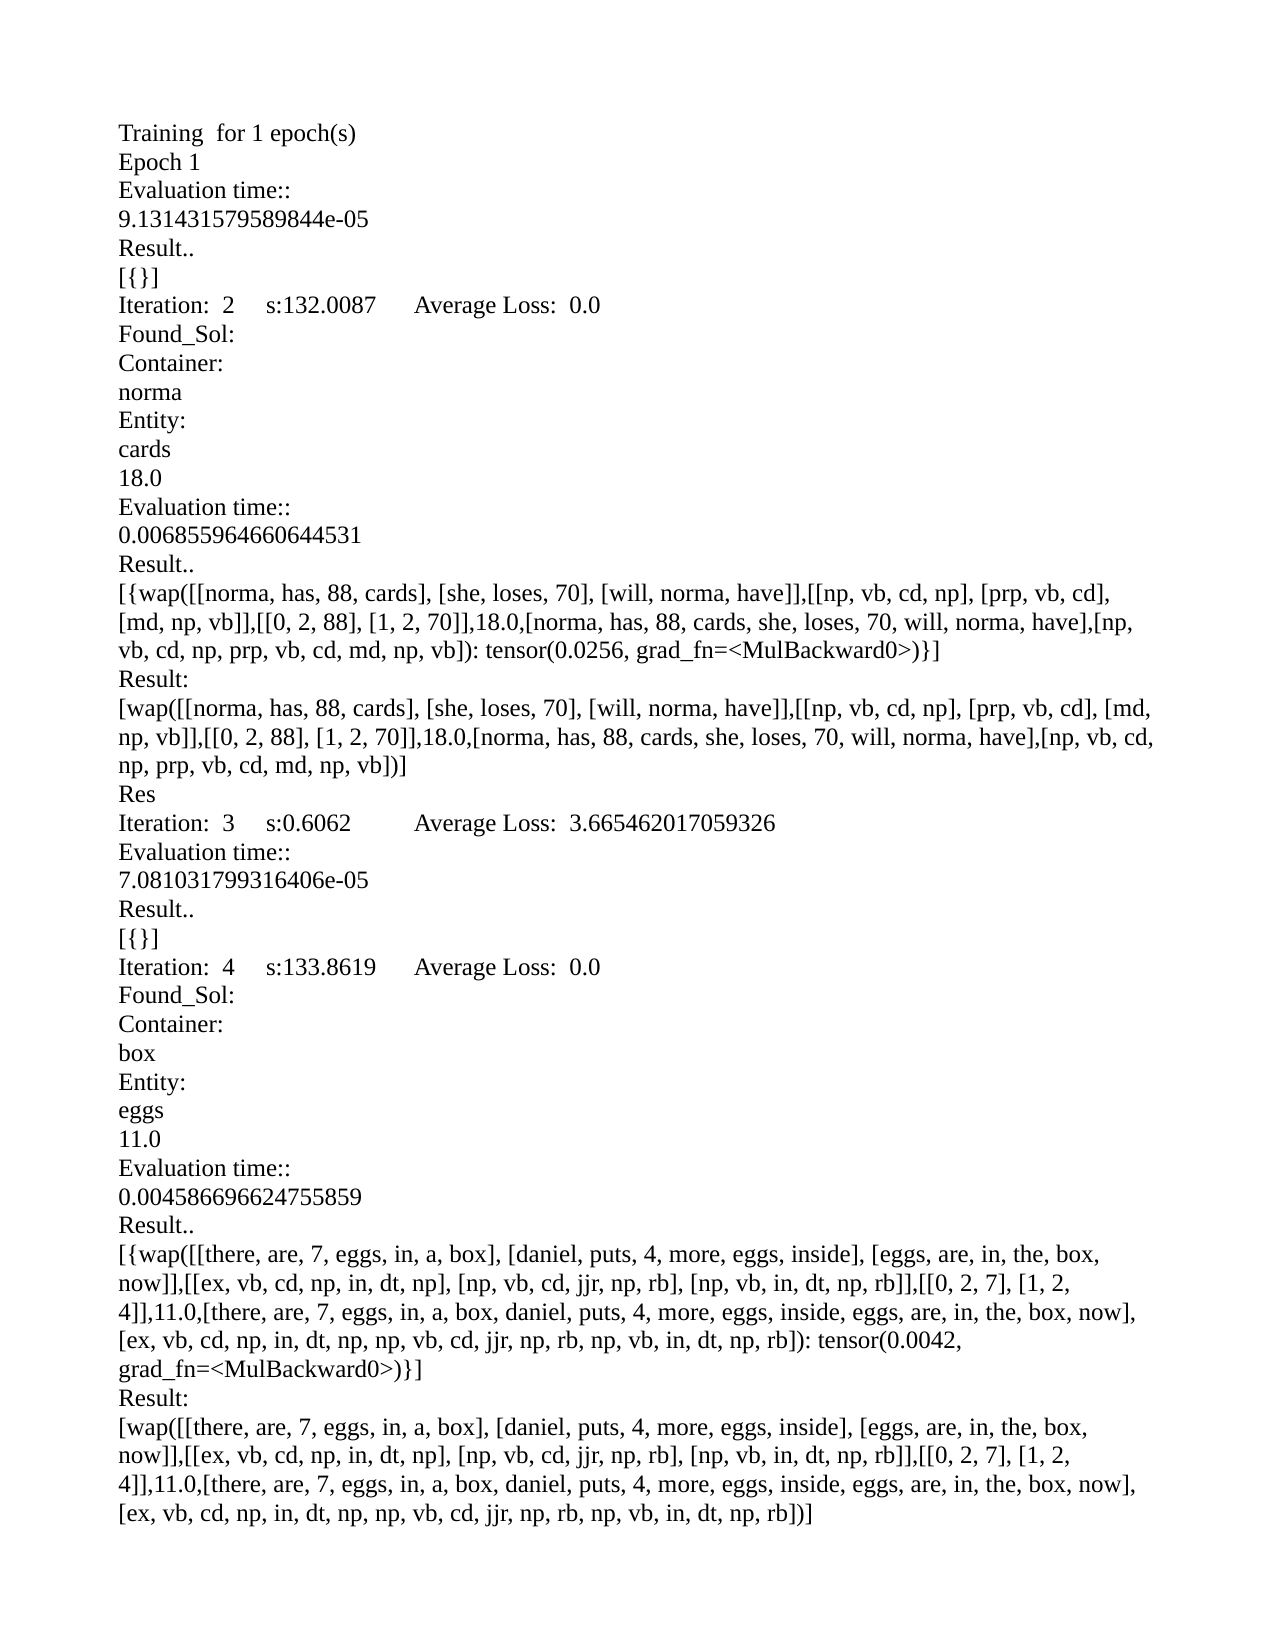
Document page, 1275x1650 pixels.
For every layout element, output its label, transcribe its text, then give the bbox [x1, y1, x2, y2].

text Training for 1 epoch(s) [118, 118, 1157, 147]
text Result: [118, 664, 1157, 693]
text [{}] [118, 262, 1157, 291]
text Container: [118, 1009, 1157, 1038]
text Evaluation time:: [118, 492, 1157, 521]
text Result.. [118, 1211, 1157, 1239]
text [wap([[there, are, 7, eggs, in, a, box], [daniel, puts, 4, more, eggs, inside], [eggs, are, in, the, box, now]],[[ex, vb, cd, np, in, dt, np], [np, vb, cd, jjr, np, rb], [np, vb, in, dt, np, rb]],[[0, 2, 7], [1, 2, 4]],11.0,[there, are, 7, eggs, in, a, box, daniel, puts, 4, more, eggs, inside, eggs, are, in, the, box, now],[ex, vb, cd, np, in, dt, np, np, vb, cd, jjr, np, rb, np, vb, in, dt, np, rb])] [118, 1412, 1157, 1527]
text 0.006855964660644531 [118, 521, 1157, 549]
text [wap([[norma, has, 88, cards], [she, loses, 70], [will, norma, have]],[[np, vb, cd, np], [prp, vb, cd], [md, np, vb]],[[0, 2, 88], [1, 2, 70]],18.0,[norma, has, 88, cards, she, loses, 70, will, norma, have],[np, vb, cd, np, prp, vb, cd, md, np, vb])] [118, 693, 1157, 779]
text 9.131431579589844e-05 [118, 204, 1157, 233]
text Res [118, 779, 1157, 808]
text Result: [118, 1383, 1157, 1412]
text Result.. [118, 549, 1157, 578]
text box [118, 1038, 1157, 1067]
text 11.0 [118, 1124, 1157, 1153]
text [{wap([[norma, has, 88, cards], [she, loses, 70], [will, norma, have]],[[np, vb, cd, np], [prp, vb, cd], [md, np, vb]],[[0, 2, 88], [1, 2, 70]],18.0,[norma, has, 88, cards, she, loses, 70, will, norma, have],[np, vb, cd, np, prp, vb, cd, md, np, vb]): tensor(0.0256, grad_fn=<MulBackward0>)}] [118, 578, 1157, 664]
text [{wap([[there, are, 7, eggs, in, a, box], [daniel, puts, 4, more, eggs, inside], [eggs, are, in, the, box, now]],[[ex, vb, cd, np, in, dt, np], [np, vb, cd, jjr, np, rb], [np, vb, in, dt, np, rb]],[[0, 2, 7], [1, 2, 4]],11.0,[there, are, 7, eggs, in, a, box, daniel, puts, 4, more, eggs, inside, eggs, are, in, the, box, now],[ex, vb, cd, np, in, dt, np, np, vb, cd, jjr, np, rb, np, vb, in, dt, np, rb]): tensor(0.0042, grad_fn=<MulBackward0>)}] [118, 1239, 1157, 1383]
text Entity: [118, 406, 1157, 434]
text cards [118, 434, 1157, 463]
text eggs [118, 1096, 1157, 1124]
text Epoch 1 [118, 147, 1157, 176]
text Evaluation time:: [118, 1153, 1157, 1182]
text norma [118, 377, 1157, 406]
text Entity: [118, 1067, 1157, 1096]
text Iteration: 2 s:132.0087 Average Loss: 0.0 [118, 291, 1157, 319]
text Evaluation time:: [118, 837, 1157, 866]
text 7.081031799316406e-05 [118, 866, 1157, 894]
text Iteration: 3 s:0.6062 Average Loss: 3.665462017059326 [118, 808, 1157, 837]
text 18.0 [118, 463, 1157, 492]
text Found_Sol: [118, 319, 1157, 348]
text Iteration: 4 s:133.8619 Average Loss: 0.0 [118, 952, 1157, 981]
text Container: [118, 348, 1157, 377]
text 0.004586696624755859 [118, 1182, 1157, 1211]
text Evaluation time:: [118, 176, 1157, 204]
text Result.. [118, 233, 1157, 262]
text Found_Sol: [118, 981, 1157, 1009]
text [{}] [118, 923, 1157, 952]
text Result.. [118, 894, 1157, 923]
